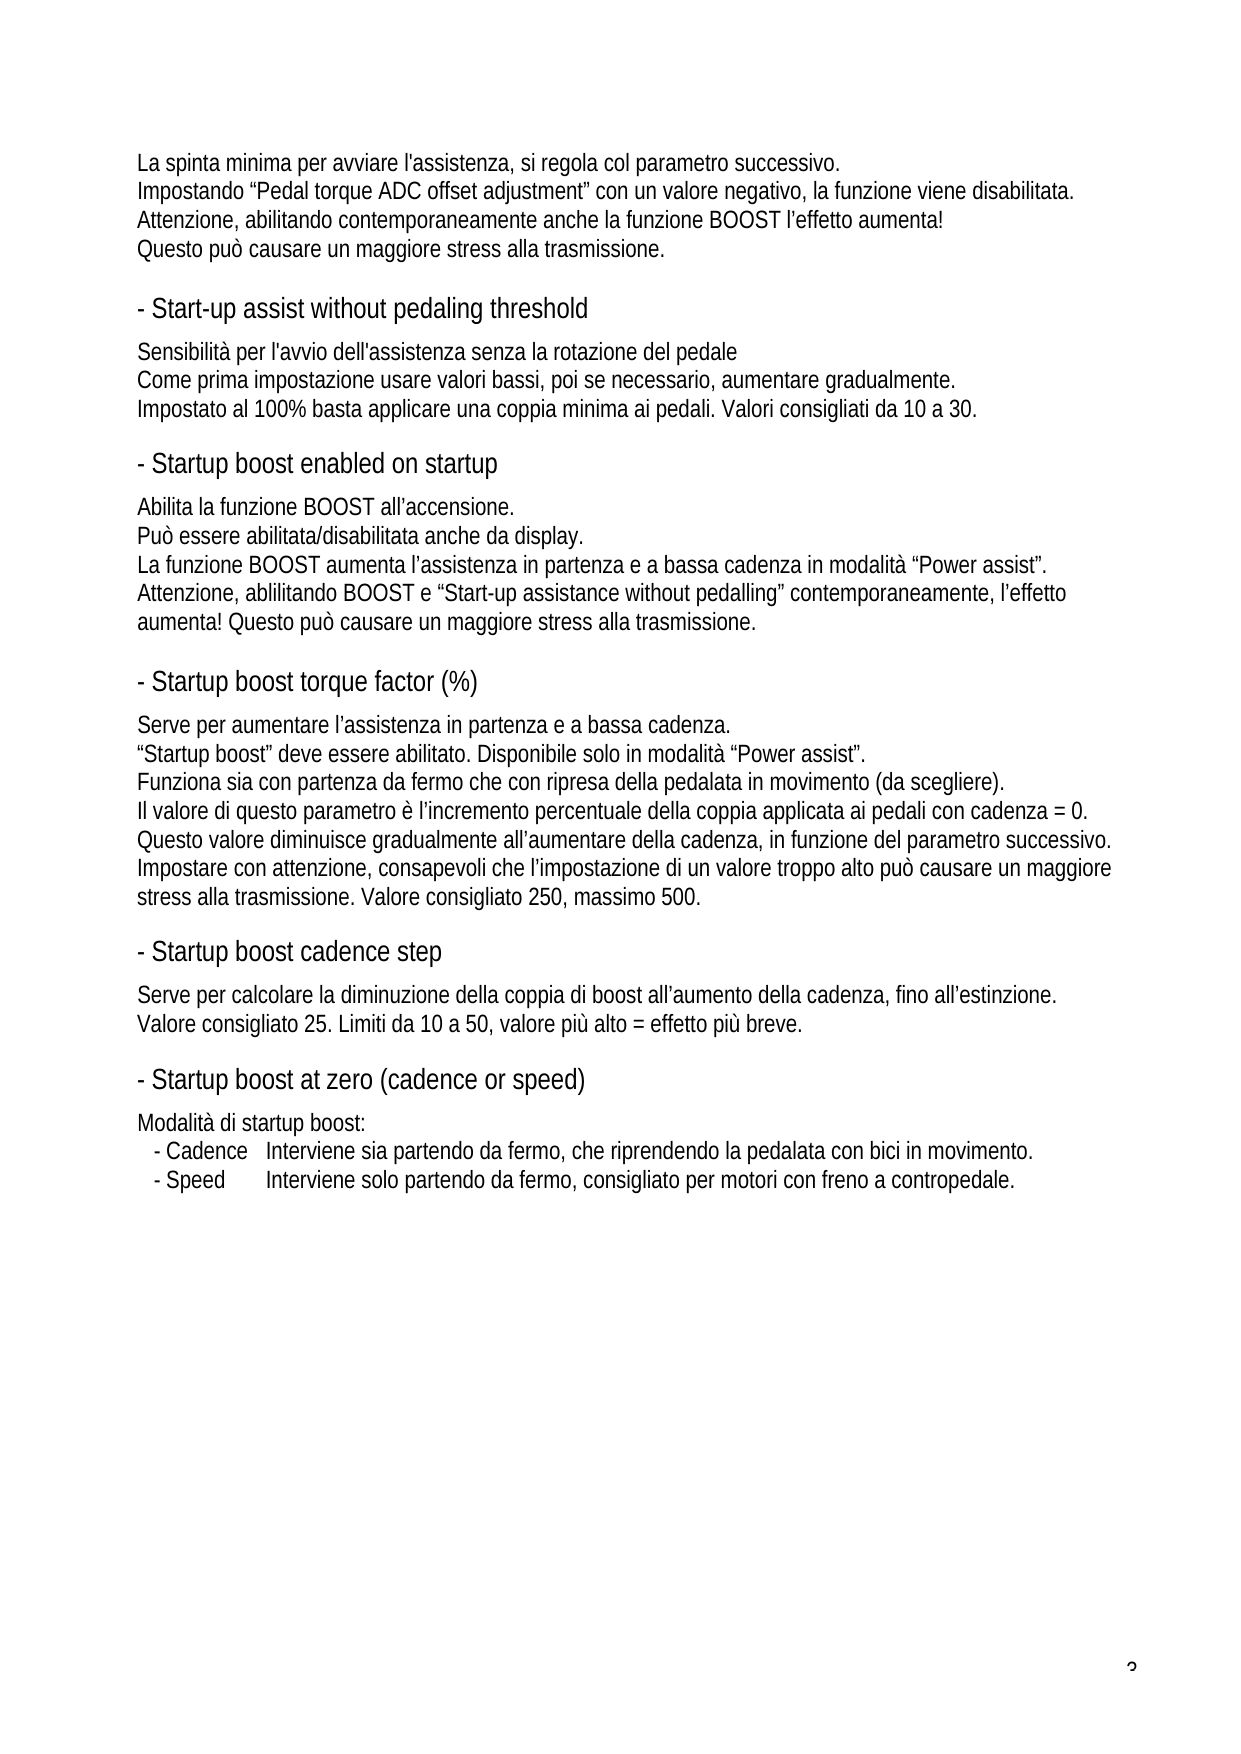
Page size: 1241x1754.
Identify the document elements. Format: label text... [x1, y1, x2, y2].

text - Start-up assist without pedaling threshold [137, 291, 1122, 324]
subtitle - Startup boost torque factor (%) [137, 664, 1122, 698]
text - Startup boost enabled on startup [137, 446, 1122, 480]
text Questo può causare un maggiore stress alla trasmissione. [137, 233, 1122, 262]
text Impostando “Pedal torque ADC offset adjustment” con un valore negativo, la funzione viene disabilitata. [137, 176, 1122, 205]
subtitle Il valore di questo parametro è l’incremento percentuale della coppia applicata ai pedali con cadenza = 0. [137, 796, 1122, 825]
text Attenzione, ablilitando BOOST e “Start-up assistance without pedalling” contemporaneamente, l’effetto aumenta! Questo può causare un maggiore stress alla trasmissione. [137, 578, 1122, 636]
subtitle Questo valore diminuisce gradualmente all’aumentare della cadenza, in funzione del parametro successivo. [137, 825, 1122, 853]
subtitle - Speed Interviene solo partendo da fermo, consigliato per motori con freno a contropedale. [153, 1165, 1122, 1194]
subtitle Serve per aumentare l’assistenza in partenza e a bassa cadenza. [137, 710, 1122, 739]
text La funzione BOOST aumenta l’assistenza in partenza e a bassa cadenza in modalità “Power assist”. [137, 549, 1122, 578]
subtitle Valore consigliato 25. Limiti da 10 a 50, valore più alto = effetto più breve. [137, 1009, 1122, 1038]
text Abilita la funzione BOOST all’accensione. [137, 492, 1122, 521]
subtitle Serve per calcolare la diminuzione della coppia di boost all’aumento della cadenza, fino all’estinzione. [137, 981, 1122, 1009]
text Attenzione, abilitando contemporaneamente anche la funzione BOOST l’effetto aumenta! [137, 205, 1122, 233]
subtitle Funziona sia con partenza da fermo che con ripresa della pedalata in movimento (da scegliere). [137, 767, 1122, 796]
subtitle - Startup boost cadence step [137, 934, 1122, 968]
text La spinta minima per avviare l'assistenza, si regola col parametro successivo. [137, 148, 1122, 176]
text Impostato al 100% basta applicare una coppia minima ai pedali. Valori consigliati da 10 a 30. [137, 394, 1122, 423]
subtitle Modalità di startup boost: [137, 1108, 1122, 1136]
subtitle “Startup boost” deve essere abilitato. Disponibile solo in modalità “Power assist”. [137, 739, 1122, 767]
text Può essere abilitata/disabilitata anche da display. [137, 521, 1122, 549]
text Sensibilità per l'avvio dell'assistenza senza la rotazione del pedale [137, 337, 1122, 365]
subtitle Impostare con attenzione, consapevoli che l’impostazione di un valore troppo alto può causare un maggiore stress alla trasmissione. Valore consigliato 250, massimo 500. [137, 853, 1122, 911]
subtitle - Cadence Interviene sia partendo da fermo, che riprendendo la pedalata con bici in movimento. [153, 1136, 1122, 1165]
subtitle - Startup boost at zero (cadence or speed) [137, 1062, 1122, 1095]
text Come prima impostazione usare valori bassi, poi se necessario, aumentare gradualmente. [137, 365, 1122, 394]
